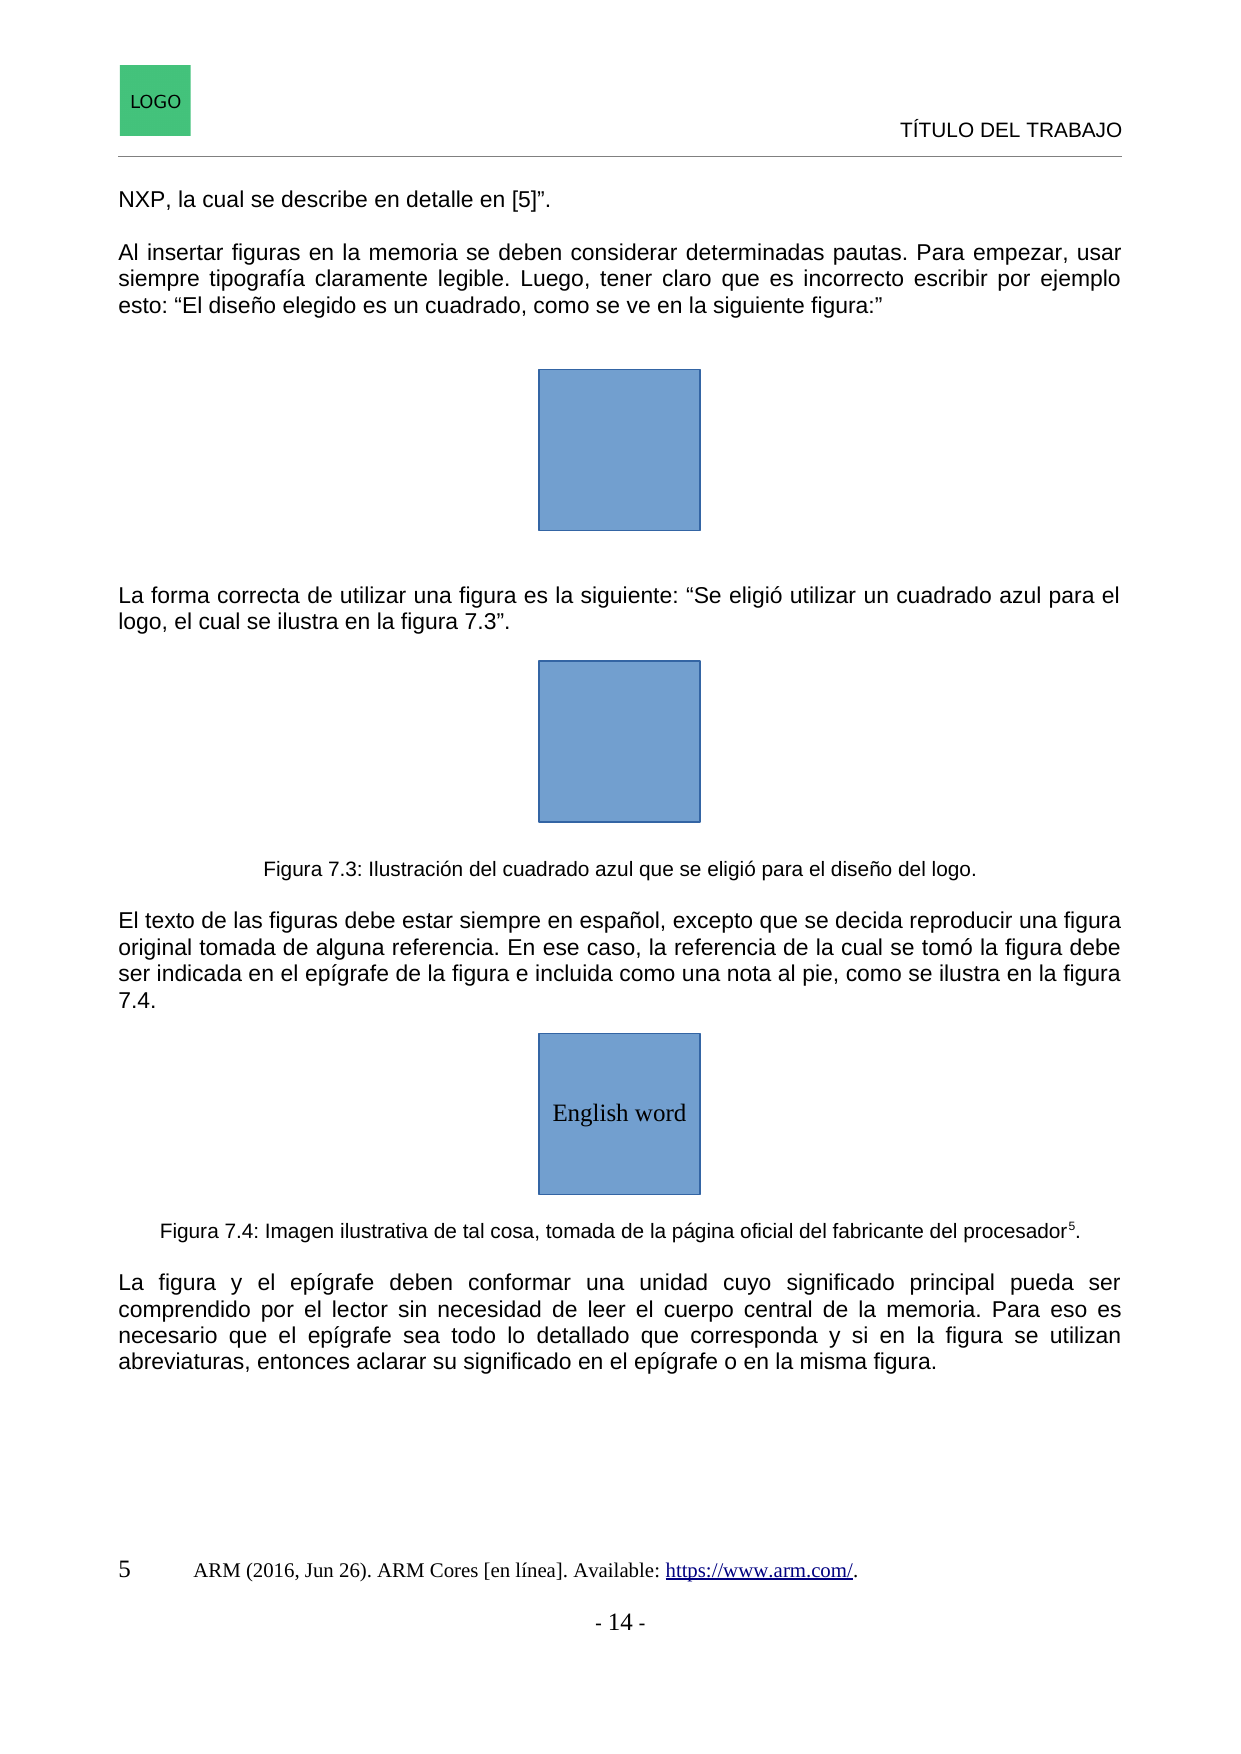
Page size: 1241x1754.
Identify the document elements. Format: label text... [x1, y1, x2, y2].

text ARM (2016, Jun 26). ARM Cores [en línea]. Available: https://www.arm.com/. [118, 1554, 1122, 1582]
text La figura y el epígrafe deben conformar una unidad cuyo significado principal pueda ser comprendido por el lector sin necesidad de leer el cuerpo central de la memoria. Para eso es necesario que el epígrafe sea todo lo detallado que corresponda y si en la figura se utilizan abreviaturas, entonces aclarar su significado en el epígrafe o en la misma figura. [118, 1269, 1122, 1375]
text NXP, la cual se describe en detalle en [5]”. [118, 186, 1122, 213]
text Al insertar figuras en la memoria se deben considerar determinadas pautas. Para empezar, usar siempre tipografía claramente legible. Luego, tener claro que es incorrecto escribir por ejemplo esto: “El diseño elegido es un cuadrado, como se ve en la siguiente figura:” [118, 239, 1122, 318]
picture [119, 65, 191, 136]
text El texto de las figuras debe estar siempre en español, excepto que se decida reproducir una figura original tomada de alguna referencia. En ese caso, la referencia de la cual se tomó la figura debe ser indicada en el epígrafe de la figura e incluida como una nota al pie, como se ilustra en la figura 7.4. [118, 907, 1122, 1013]
text Figura 7.3: Ilustración del cuadrado azul que se eligió para el diseño del logo. [118, 857, 1122, 881]
text La forma correcta de utilizar una figura es la siguiente: “Se eligió utilizar un cuadrado azul para el logo, el cual se ilustra en la figura 7.3”. [118, 582, 1122, 634]
text Figura 7.4: Imagen ilustrativa de tal cosa, tomada de la página oficial del fabricante del procesador. [118, 1219, 1122, 1243]
